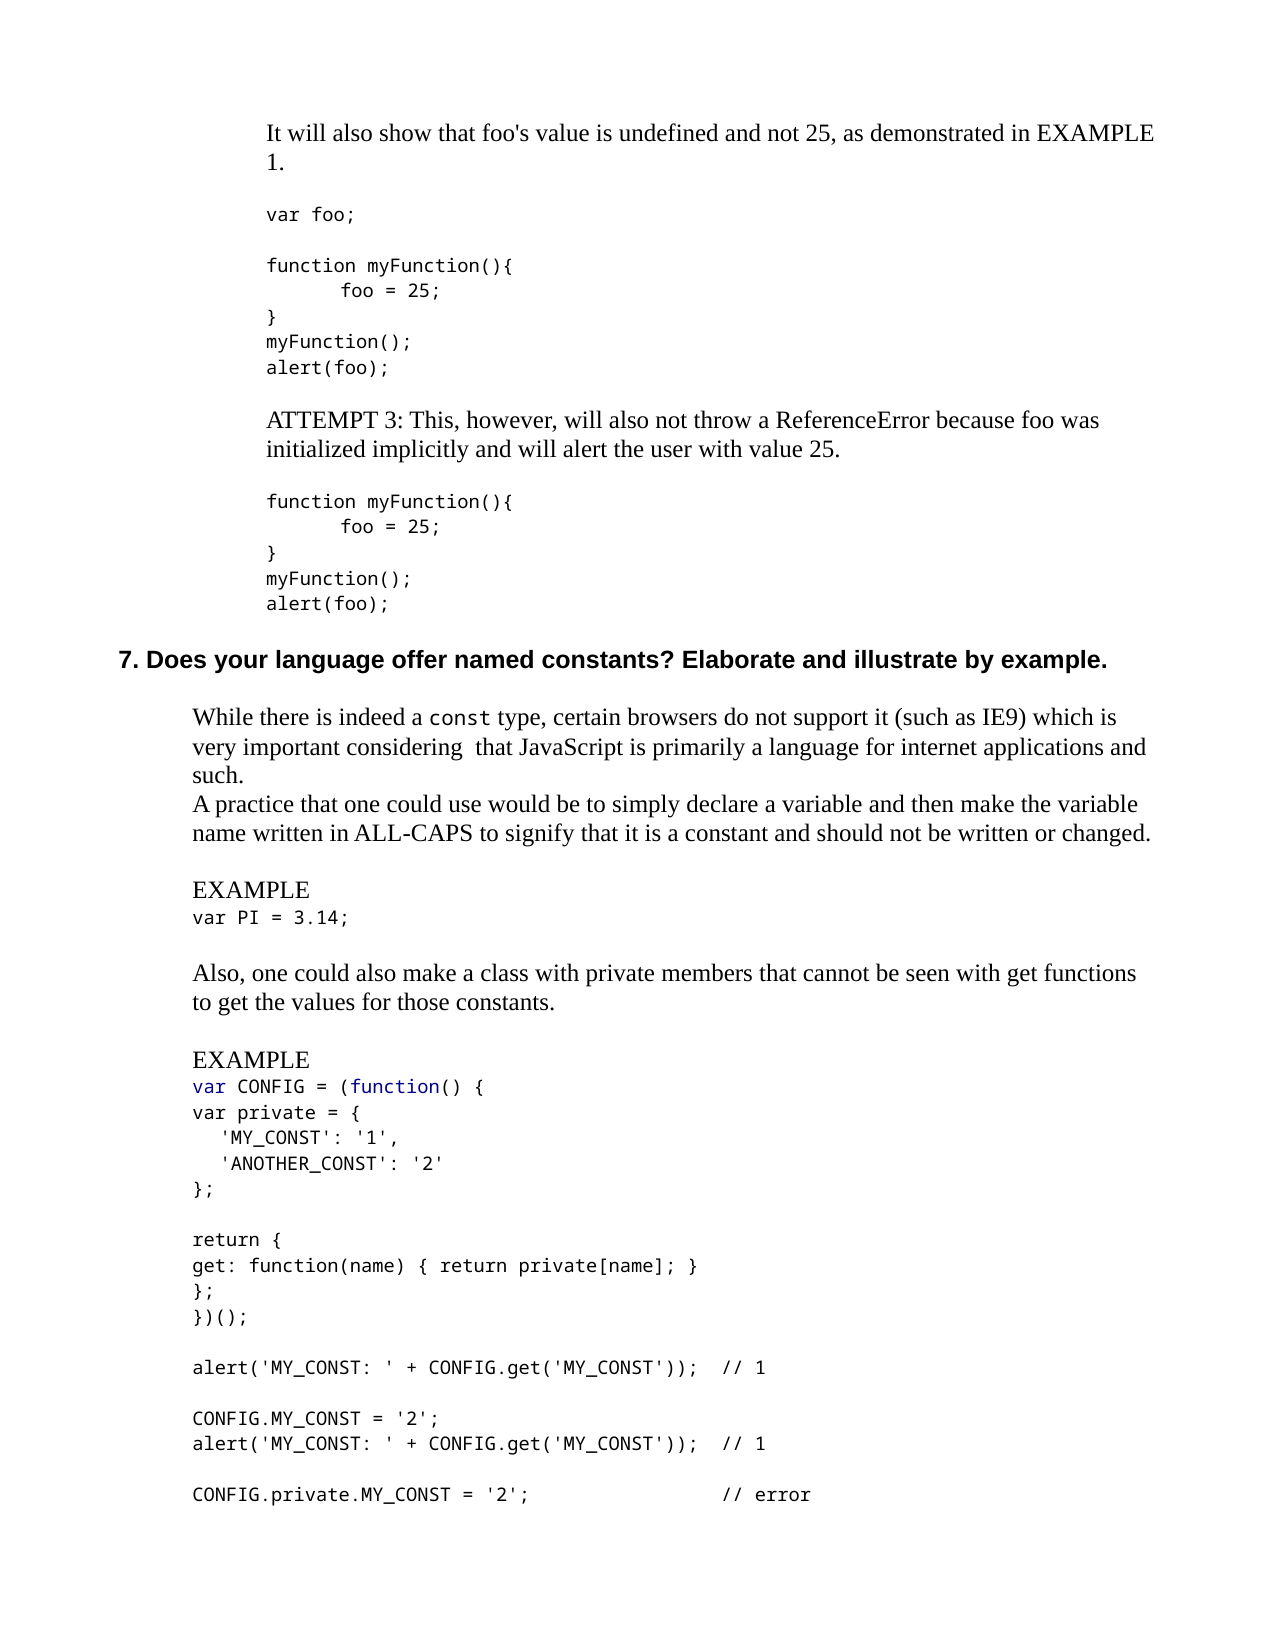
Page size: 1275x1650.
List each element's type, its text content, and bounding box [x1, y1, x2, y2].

text }; [118, 1176, 1157, 1201]
text var CONFIG = (function() { [192, 1073, 1157, 1099]
text CONFIG.private.MY_CONST = '2'; // error [118, 1482, 1157, 1507]
text myFunction(); [266, 329, 1157, 354]
text CONFIG.MY_CONST = '2'; [118, 1405, 1157, 1431]
text It will also show that foo's value is undefined and not 25, as demonstrated in EXAMPLE 1. [266, 118, 1157, 176]
text 'MY_CONST': '1', [118, 1124, 1157, 1150]
text } [266, 539, 1157, 565]
text alert(foo); [266, 354, 1157, 380]
text alert('MY_CONST: ' + CONFIG.get('MY_CONST')); // 1 [118, 1431, 1157, 1456]
text EXAMPLE [192, 1045, 1157, 1073]
text var private = { [118, 1099, 1157, 1124]
text alert(foo); [266, 590, 1157, 616]
text } [266, 303, 1157, 329]
text foo = 25; [266, 278, 1157, 303]
text myFunction(); [266, 565, 1157, 590]
text Also, one could also make a class with private members that cannot be seen with get functions to get the values for those constants. [192, 958, 1157, 1016]
text 7. Does your language offer named constants? Elaborate and illustrate by example. [118, 645, 1157, 673]
text alert('MY_CONST: ' + CONFIG.get('MY_CONST')); // 1 [118, 1354, 1157, 1380]
text EXAMPLE [192, 875, 1157, 904]
text function myFunction(){ [266, 252, 1157, 278]
text foo = 25; [266, 514, 1157, 539]
text A practice that one could use would be to simply declare a variable and then make the variable name written in ALL-CAPS to signify that it is a constant and should not be written or changed. [192, 789, 1157, 847]
text While there is indeed a const type, certain browsers do not support it (such as IE9) which is very important considering that JavaScript is primarily a language for internet applications and such. [192, 702, 1157, 789]
text get: function(name) { return private[name]; } [118, 1252, 1157, 1278]
text ATTEMPT 3: This, however, will also not throw a ReferenceError because foo was initialized implicitly and will alert the user with value 25. [266, 405, 1157, 463]
text }; [118, 1278, 1157, 1303]
text 'ANOTHER_CONST': '2' [118, 1150, 1157, 1176]
text return { [118, 1227, 1157, 1252]
text var PI = 3.14; [192, 904, 1157, 930]
text })(); [118, 1303, 1157, 1329]
text function myFunction(){ [266, 488, 1157, 514]
text var foo; [266, 201, 1157, 227]
